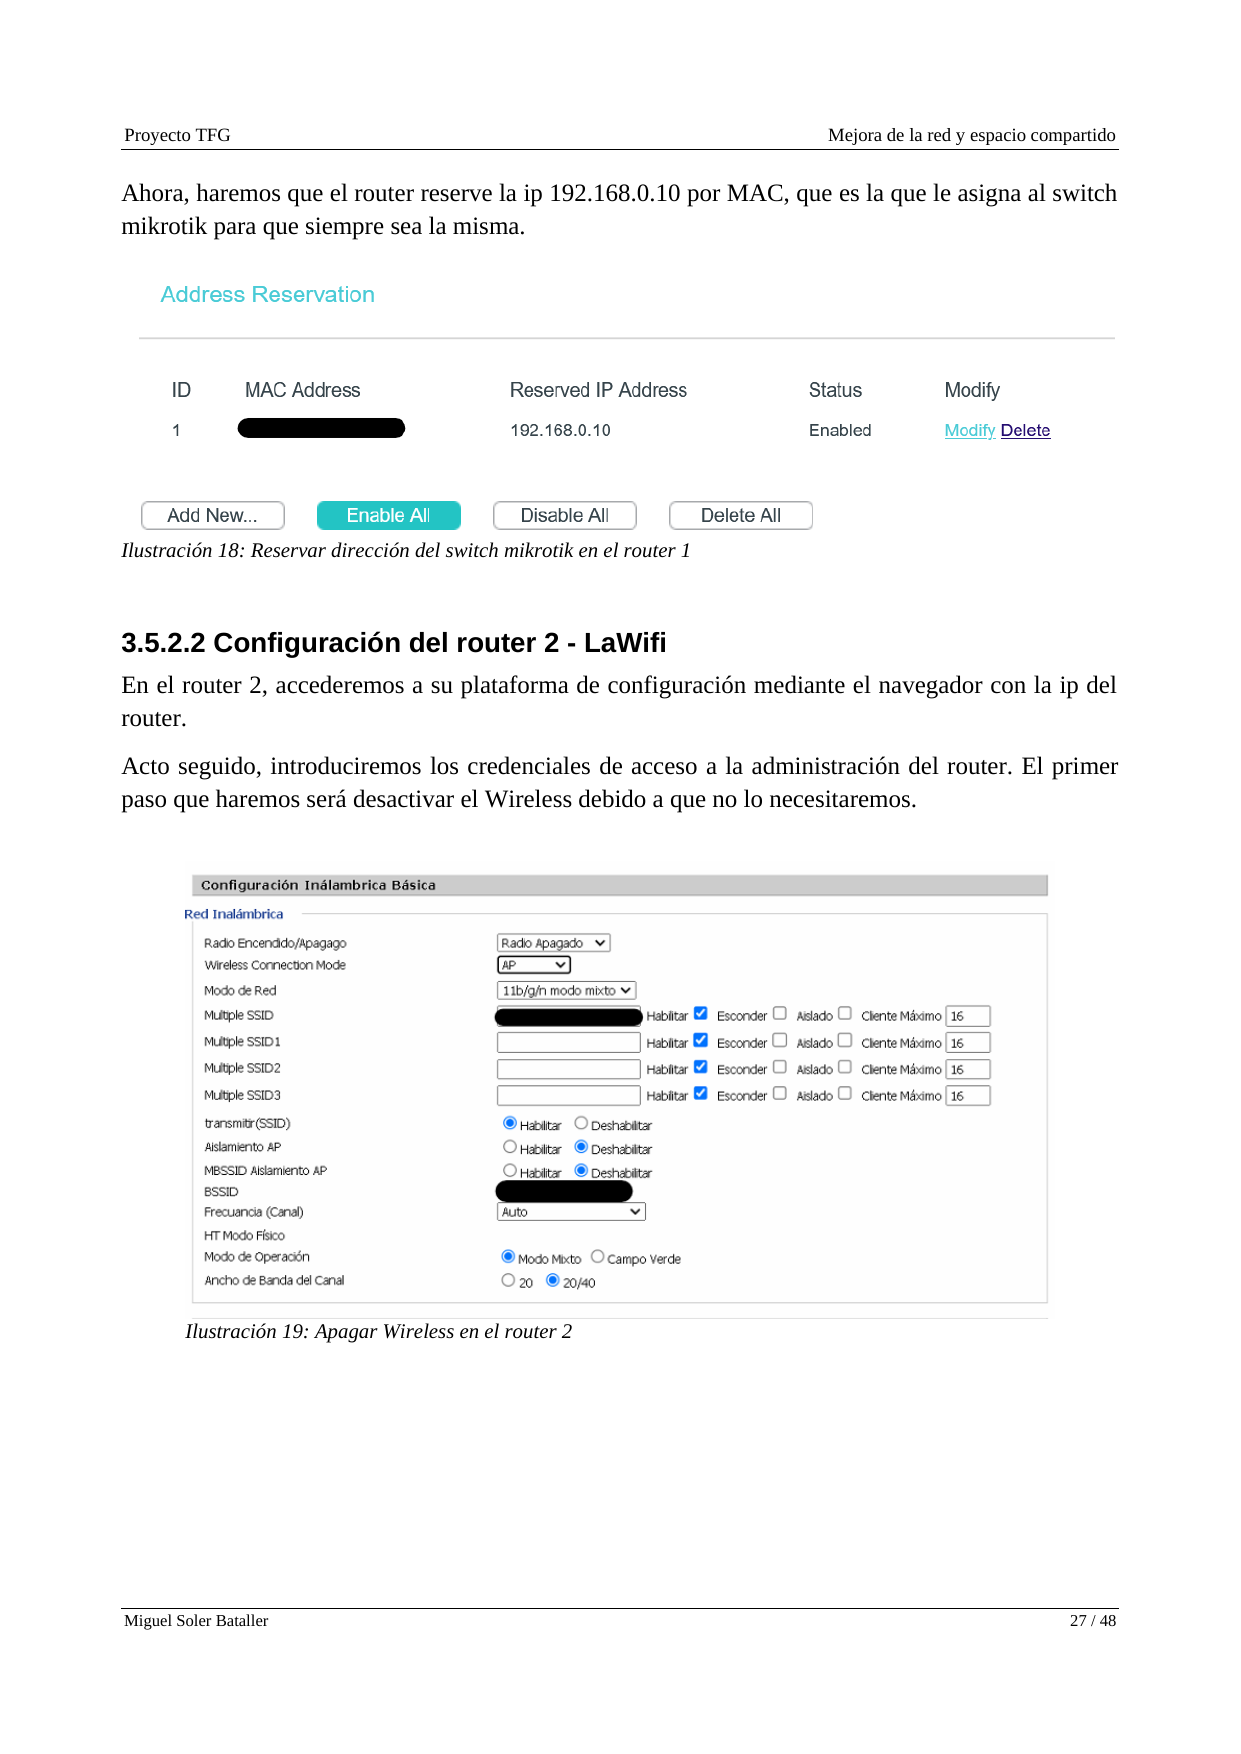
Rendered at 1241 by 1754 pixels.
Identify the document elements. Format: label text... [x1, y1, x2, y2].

subtitle 3.5.2.2 Configuración del router 2 - LaWifi [121, 626, 1119, 658]
text Ilustración 19: Apagar Wireless en el router 2 [185, 1319, 1055, 1343]
text En el router 2, accederemos a su plataforma de configuración mediante el navegador con la ip del router. [121, 671, 1119, 732]
text Ilustración 18: Reservar dirección del switch mikrotik en el router 1 [121, 538, 1119, 562]
text Ahora, haremos que el router reserve la ip 192.168.0.10 por MAC, que es la que le asigna al switch mikrotik para que siempre sea la misma. [121, 178, 1119, 240]
picture [121, 271, 1120, 538]
text Acto seguido, introduciremos los credenciales de acceso a la administración del router. El primer paso que haremos será desactivar el Wireless debido a que no lo necesitaremos. [121, 751, 1119, 813]
picture [185, 861, 1055, 1319]
